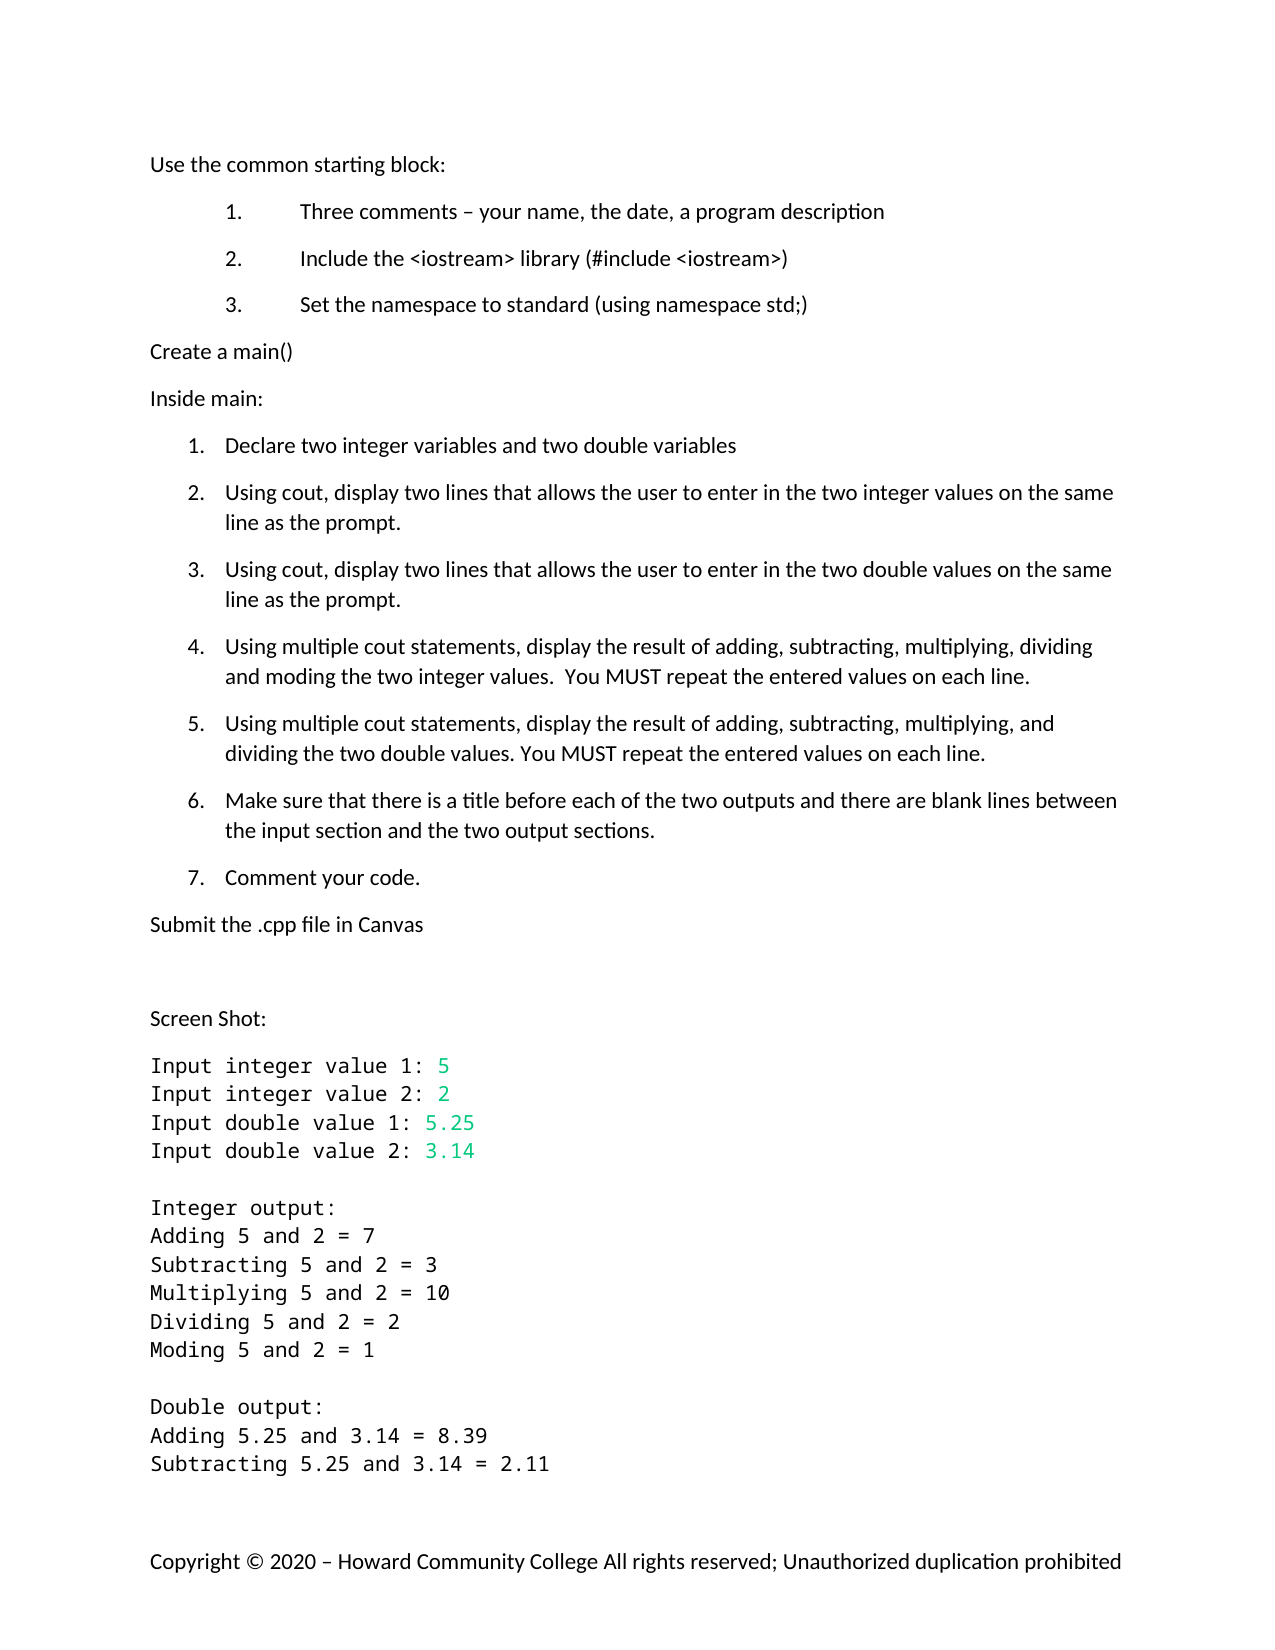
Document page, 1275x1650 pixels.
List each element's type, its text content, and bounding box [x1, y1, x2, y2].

text Create a main() [150, 337, 1125, 366]
list Using multiple cout statements, display the result of adding, subtracting, multiplying, dividing and moding the two integer values. You MUST repeat the entered values on each line. [187, 632, 1125, 691]
list Set the namespace to standard (using namespace std;) [225, 291, 1125, 319]
text Input double value 2: 3.14 [150, 1136, 1125, 1165]
list Using cout, display two lines that allows the user to enter in the two integer values on the same line as the prompt. [187, 478, 1125, 536]
list Using multiple cout statements, display the result of adding, subtracting, multiplying, and dividing the two double values. You MUST repeat the entered values on each line. [187, 709, 1125, 768]
text Submit the .cpp file in Canvas [150, 910, 1125, 938]
text Double output: [150, 1392, 1125, 1421]
text Subtracting 5 and 2 = 3 [150, 1250, 1125, 1278]
text Moding 5 and 2 = 1 [150, 1335, 1125, 1364]
list Make sure that there is a title before each of the two outputs and there are blank lines between the input section and the two output sections. [187, 786, 1125, 845]
list Using cout, display two lines that allows the user to enter in the two double values on the same line as the prompt. [187, 555, 1125, 613]
text Screen Shot: [150, 1004, 1125, 1032]
text Input integer value 1: 5 [150, 1051, 1125, 1079]
list Comment your code. [187, 863, 1125, 892]
text Subtracting 5.25 and 3.14 = 2.11 [150, 1449, 1125, 1478]
text Use the common starting block: [150, 150, 1125, 178]
text Inside main: [150, 384, 1125, 412]
text Multiplying 5 and 2 = 10 [150, 1278, 1125, 1307]
text Adding 5.25 and 3.14 = 8.39 [150, 1421, 1125, 1449]
text Dividing 5 and 2 = 2 [150, 1307, 1125, 1335]
list Declare two integer variables and two double variables [187, 431, 1125, 459]
list Three comments – your name, the date, a program description [225, 197, 1125, 225]
text Input double value 1: 5.25 [150, 1108, 1125, 1136]
text Integer output: [150, 1193, 1125, 1222]
text Input integer value 2: 2 [150, 1079, 1125, 1108]
list Include the <iostream> library (#include <iostream>) [225, 244, 1125, 272]
text Adding 5 and 2 = 7 [150, 1222, 1125, 1250]
